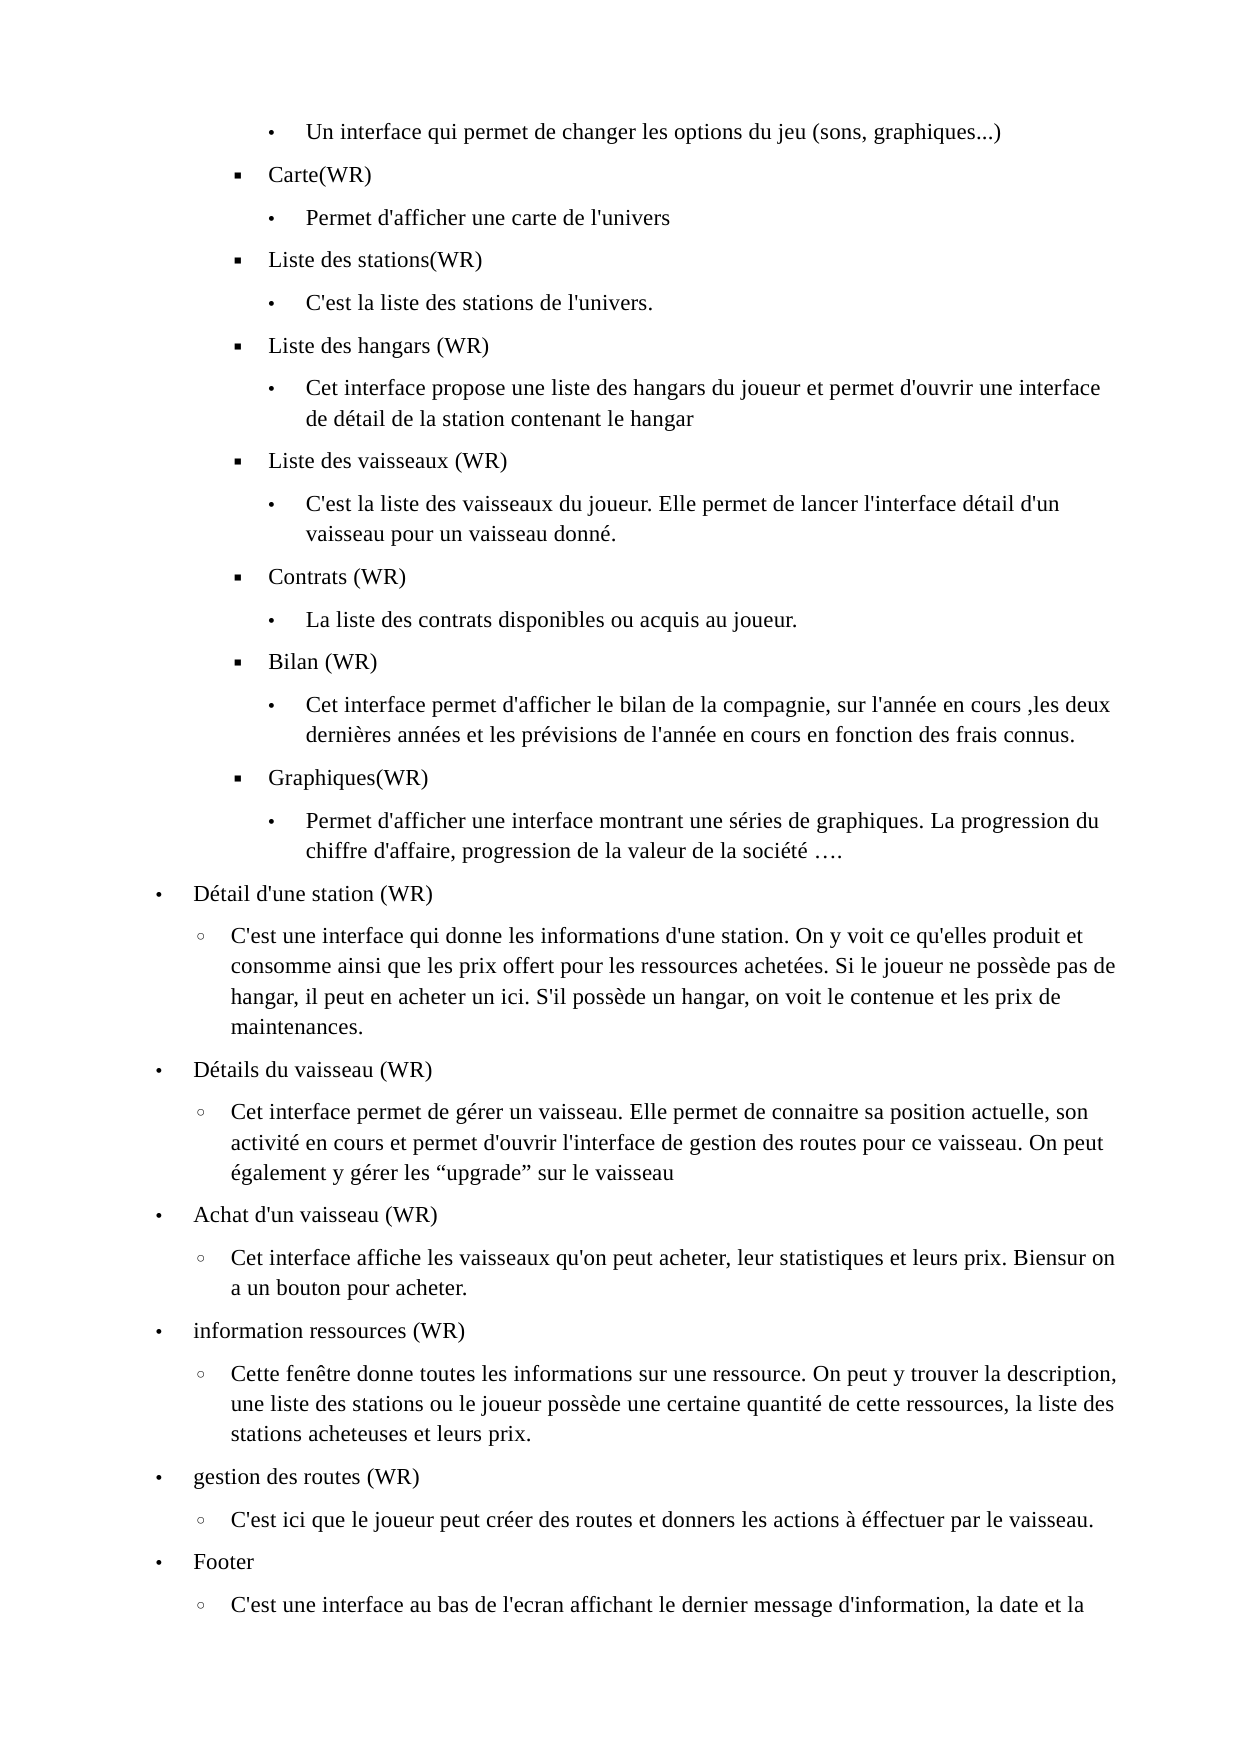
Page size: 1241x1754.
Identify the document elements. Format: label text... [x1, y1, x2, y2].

list information ressources (WR) [156, 1317, 1122, 1343]
list C'est ici que le joueur peut créer des routes et donners les actions à éffectuer par le vaisseau. [193, 1506, 1122, 1532]
list Liste des vaisseaux (WR) [231, 447, 1122, 474]
list Un interface qui permet de changer les options du jeu (sons, graphiques...) [268, 118, 1122, 144]
list Cet interface permet de gérer un vaisseau. Elle permet de connaitre sa position actuelle, son activité en cours et permet d'ouvrir l'interface de gestion des routes pour ce vaisseau. On peut également y gérer les “upgrade” sur le vaisseau [193, 1098, 1122, 1185]
list Cette fenêtre donne toutes les informations sur une ressource. On peut y trouver la description, une liste des stations ou le joueur possède une certaine quantité de cette ressources, la liste des stations acheteuses et leurs prix. [193, 1360, 1122, 1447]
list Liste des hangars (WR) [231, 332, 1122, 358]
list Carte(WR) [231, 161, 1122, 187]
list Cet interface propose une liste des hangars du joueur et permet d'ouvrir une interface de détail de la station contenant le hangar [268, 374, 1122, 431]
list C'est la liste des vaisseaux du joueur. Elle permet de lancer l'interface détail d'un vaisseau pour un vaisseau donné. [268, 490, 1122, 547]
list Contrats (WR) [231, 563, 1122, 589]
list C'est une interface qui donne les informations d'une station. On y voit ce qu'elles produit et consomme ainsi que les prix offert pour les ressources achetées. Si le joueur ne possède pas de hangar, il peut en acheter un ici. S'il possède un hangar, on voit le contenue et les prix de maintenances. [193, 922, 1122, 1039]
list Cet interface affiche les vaisseaux qu'on peut acheter, leur statistiques et leurs prix. Biensur on a un bouton pour acheter. [193, 1244, 1122, 1301]
list Permet d'afficher une carte de l'univers [268, 203, 1122, 230]
list gestion des routes (WR) [156, 1463, 1122, 1489]
list Achat d'un vaisseau (WR) [156, 1201, 1122, 1228]
list Liste des stations(WR) [231, 246, 1122, 273]
list Footer [156, 1548, 1122, 1575]
list C'est la liste des stations de l'univers. [268, 289, 1122, 315]
list Détails du vaisseau (WR) [156, 1056, 1122, 1082]
list C'est une interface au bas de l'ecran affichant le dernier message d'information, la date et la [193, 1591, 1122, 1617]
list Graphiques(WR) [231, 764, 1122, 790]
list Bilan (WR) [231, 648, 1122, 675]
list Détail d'une station (WR) [156, 879, 1122, 906]
list La liste des contrats disponibles ou acquis au joueur. [268, 606, 1122, 632]
list Cet interface permet d'afficher le bilan de la compagnie, sur l'année en cours ,les deux dernières années et les prévisions de l'année en cours en fonction des frais connus. [268, 691, 1122, 748]
list Permet d'afficher une interface montrant une séries de graphiques. La progression du chiffre d'affaire, progression de la valeur de la société …. [268, 807, 1122, 863]
